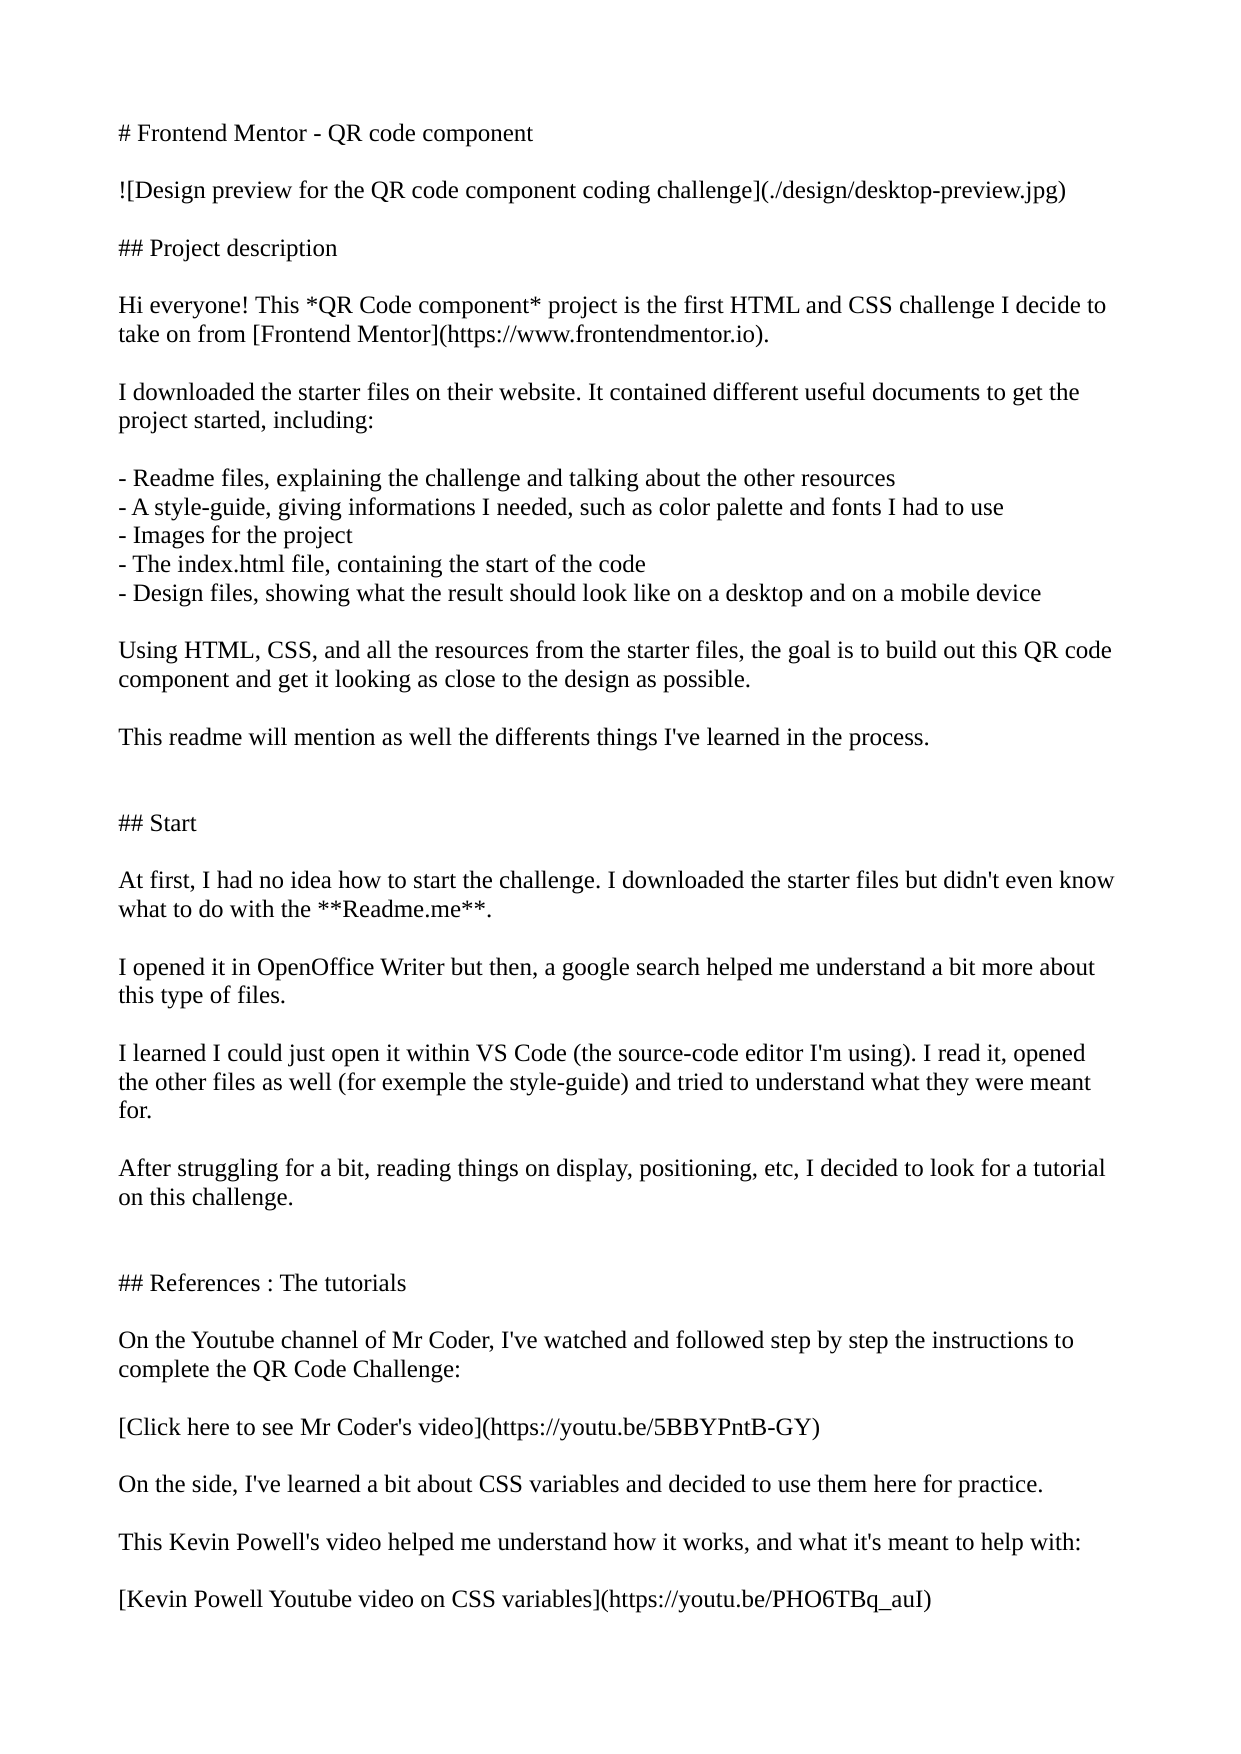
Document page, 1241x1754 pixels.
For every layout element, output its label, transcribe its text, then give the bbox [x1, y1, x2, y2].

text # Frontend Mentor - QR code component ![Design preview for the QR code component coding challenge](./design/desktop-preview.jpg) ## Project description Hi everyone! This *QR Code component* project is the first HTML and CSS challenge I decide to take on from [Frontend Mentor](https://www.frontendmentor.io). I downloaded the starter files on their website. It contained different useful documents to get the project started, including: - Readme files, explaining the challenge and talking about the other resources - A style-guide, giving informations I needed, such as color palette and fonts I had to use - Images for the project - The index.html file, containing the start of the code - Design files, showing what the result should look like on a desktop and on a mobile device Using HTML, CSS, and all the resources from the starter files, the goal is to build out this QR code component and get it looking as close to the design as possible. [118, 118, 1122, 693]
text This Kevin Powell's video helped me understand how it works, and what it's meant to help with: [118, 1527, 1122, 1556]
text This readme will mention as well the differents things I've learned in the process. [118, 722, 1122, 751]
text [Click here to see Mr Coder's video](https://youtu.be/5BBYPntB-GY) On the side, I've learned a bit about CSS variables and decided to use them here for practice. [118, 1412, 1122, 1498]
text ## References : The tutorials On the Youtube channel of Mr Coder, I've watched and followed step by step the instructions to complete the QR Code Challenge: [118, 1211, 1122, 1383]
text ## Start At first, I had no idea how to start the challenge. I downloaded the starter files but didn't even know what to do with the **Readme.me**. I opened it in OpenOffice Writer but then, a google search helped me understand a bit more about this type of files. I learned I could just open it within VS Code (the source-code editor I'm using). I read it, opened the other files as well (for exemple the style-guide) and tried to understand what they were meant for. [118, 751, 1122, 1124]
text [Kevin Powell Youtube video on CSS variables](https://youtu.be/PHO6TBq_auI) [118, 1584, 1122, 1613]
text After struggling for a bit, reading things on display, positioning, etc, I decided to look for a tutorial on this challenge. [118, 1153, 1122, 1211]
